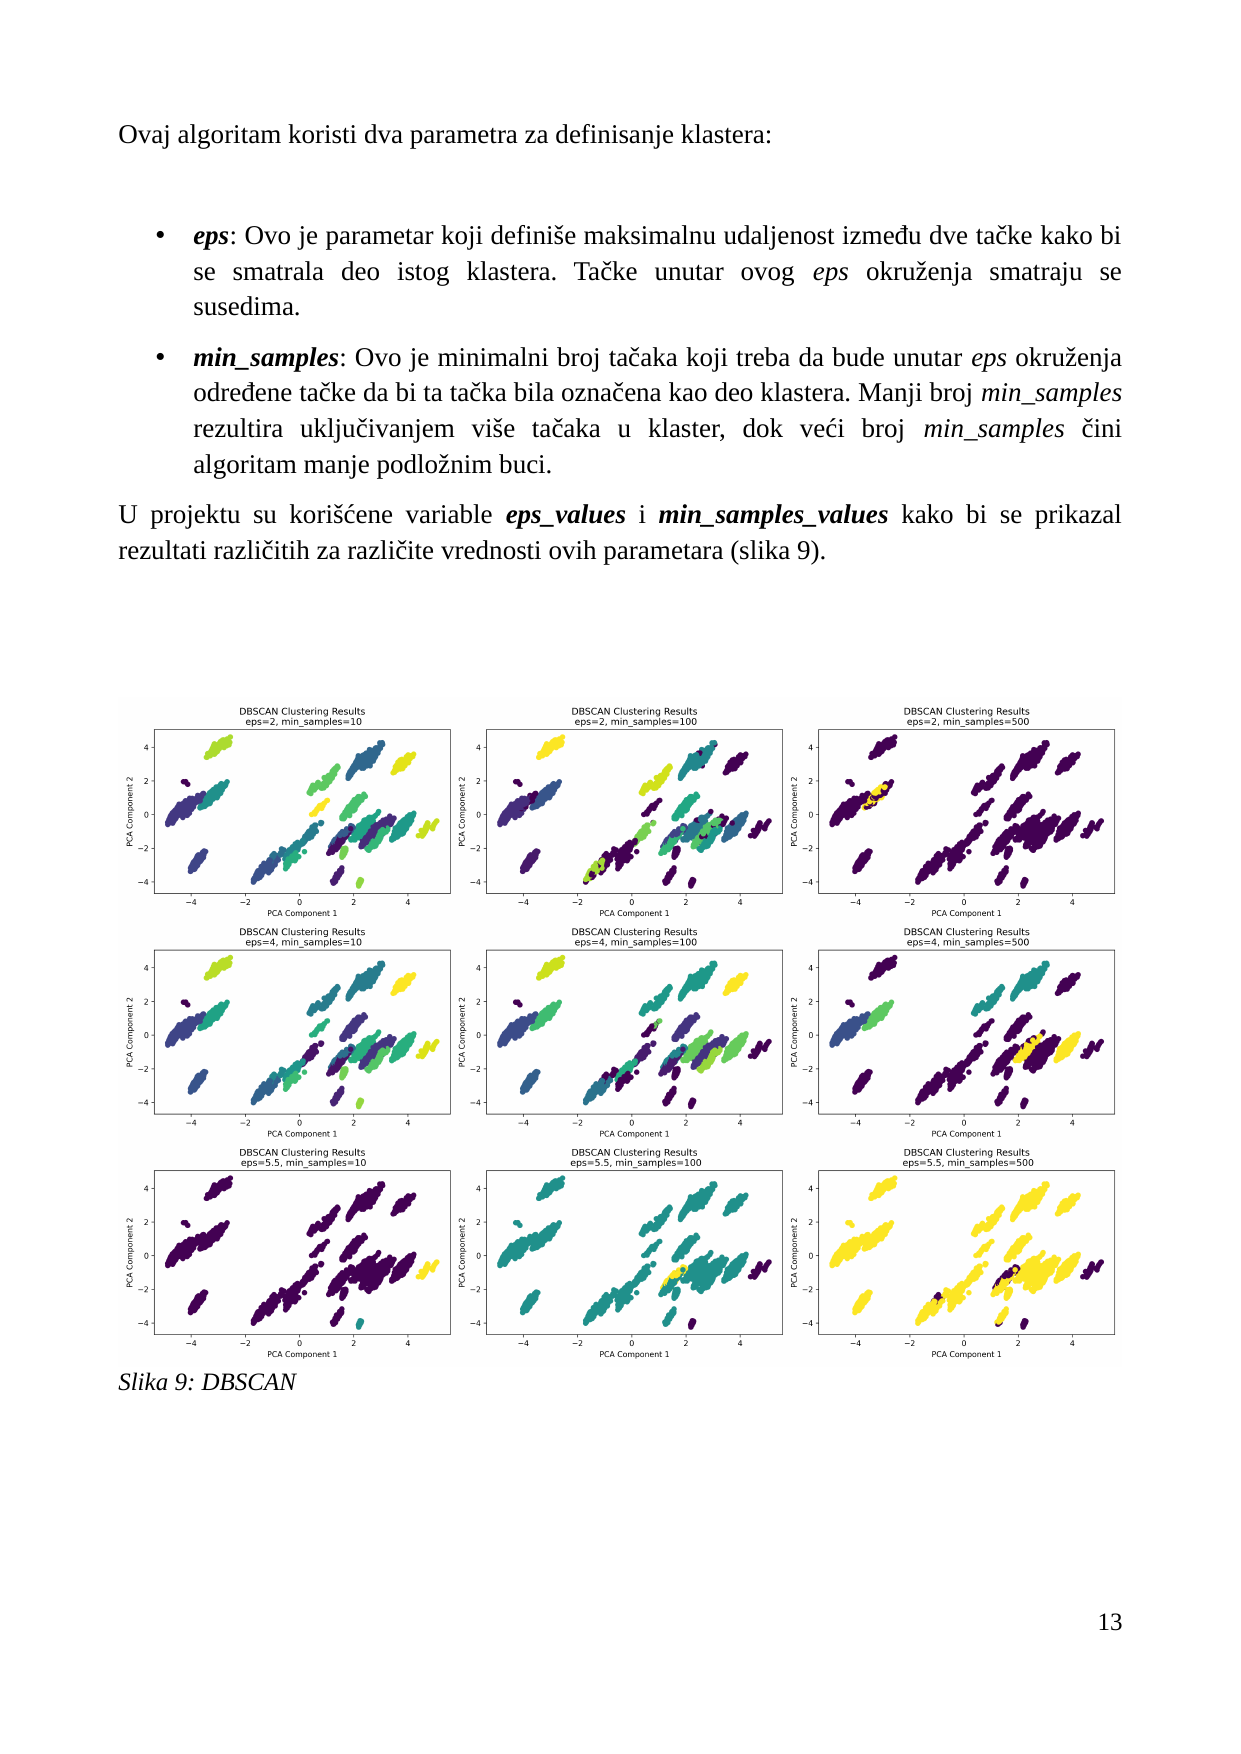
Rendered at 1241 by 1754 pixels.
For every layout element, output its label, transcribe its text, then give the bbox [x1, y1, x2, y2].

text Ovaj algoritam koristi dva parametra za definisanje klastera: [118, 118, 1122, 149]
list eps: Ovo je parametar koji definiše maksimalnu udaljenost između dve tačke kako bi se smatrala deo istog klastera. Tačke unutar ovog eps okruženja smatraju se susedima. [156, 219, 1122, 321]
text U projektu su korišćene variable eps_values i min_samples_values kako bi se prikazal rezultati različitih za različite vrednosti ovih parametara (slika 9). [118, 498, 1122, 565]
text Slika 9: DBSCAN [118, 1367, 1122, 1395]
picture [118, 697, 1123, 1367]
list min_samples: Ovo je minimalni broj tačaka koji treba da bude unutar eps okruženja određene tačke da bi ta tačka bila označena kao deo klastera. Manji broj min_samples rezultira uključivanjem više tačaka u klaster, dok veći broj min_samples čini algoritam manje podložnim buci. [156, 341, 1122, 479]
